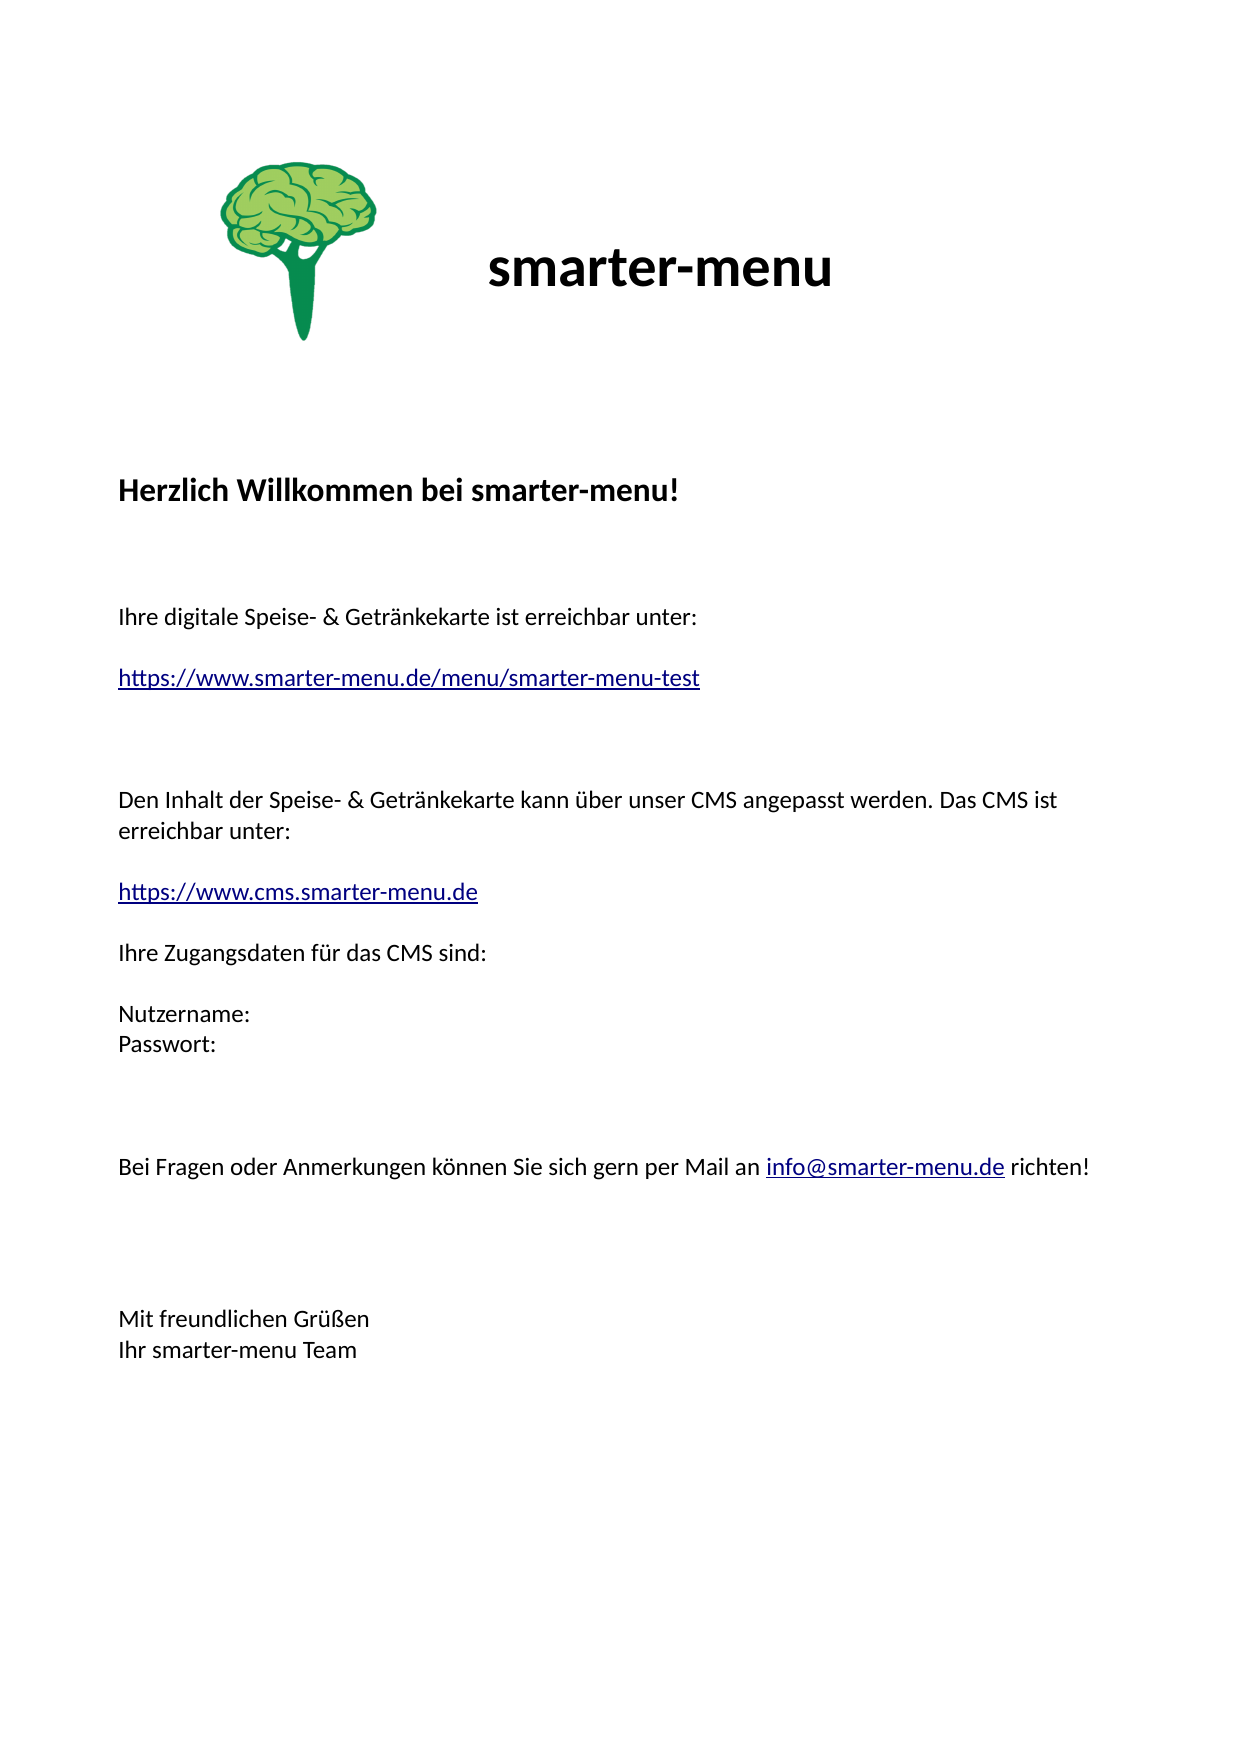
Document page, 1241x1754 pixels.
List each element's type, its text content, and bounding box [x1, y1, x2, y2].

text Passwort: [118, 1029, 1122, 1059]
text https://www.cms.smarter-menu.de [118, 876, 1122, 907]
text Den Inhalt der Speise- & Getränkekarte kann über unser CMS angepasst werden. Das CMS ist erreichbar unter: [118, 784, 1122, 846]
text Mit freundlichen Grüßen [118, 1303, 1122, 1334]
text Ihre digitale Speise- & Getränkekarte ist erreichbar unter: [118, 601, 1122, 632]
text Herzlich Willkommen bei smarter-menu! [118, 469, 1122, 510]
picture [214, 133, 396, 368]
text https://www.smarter-menu.de/menu/smarter-menu-test [118, 662, 1122, 693]
text Ihre Zugangsdaten für das CMS sind: [118, 937, 1122, 968]
text [118, 230, 214, 301]
text Nutzername: [118, 998, 1122, 1029]
text Bei Fragen oder Anmerkungen können Sie sich gern per Mail an info@smarter-menu.de richten! [118, 1151, 1122, 1181]
text Ihr smarter-menu Team [118, 1334, 1122, 1364]
text smarter-menu [396, 230, 1122, 301]
